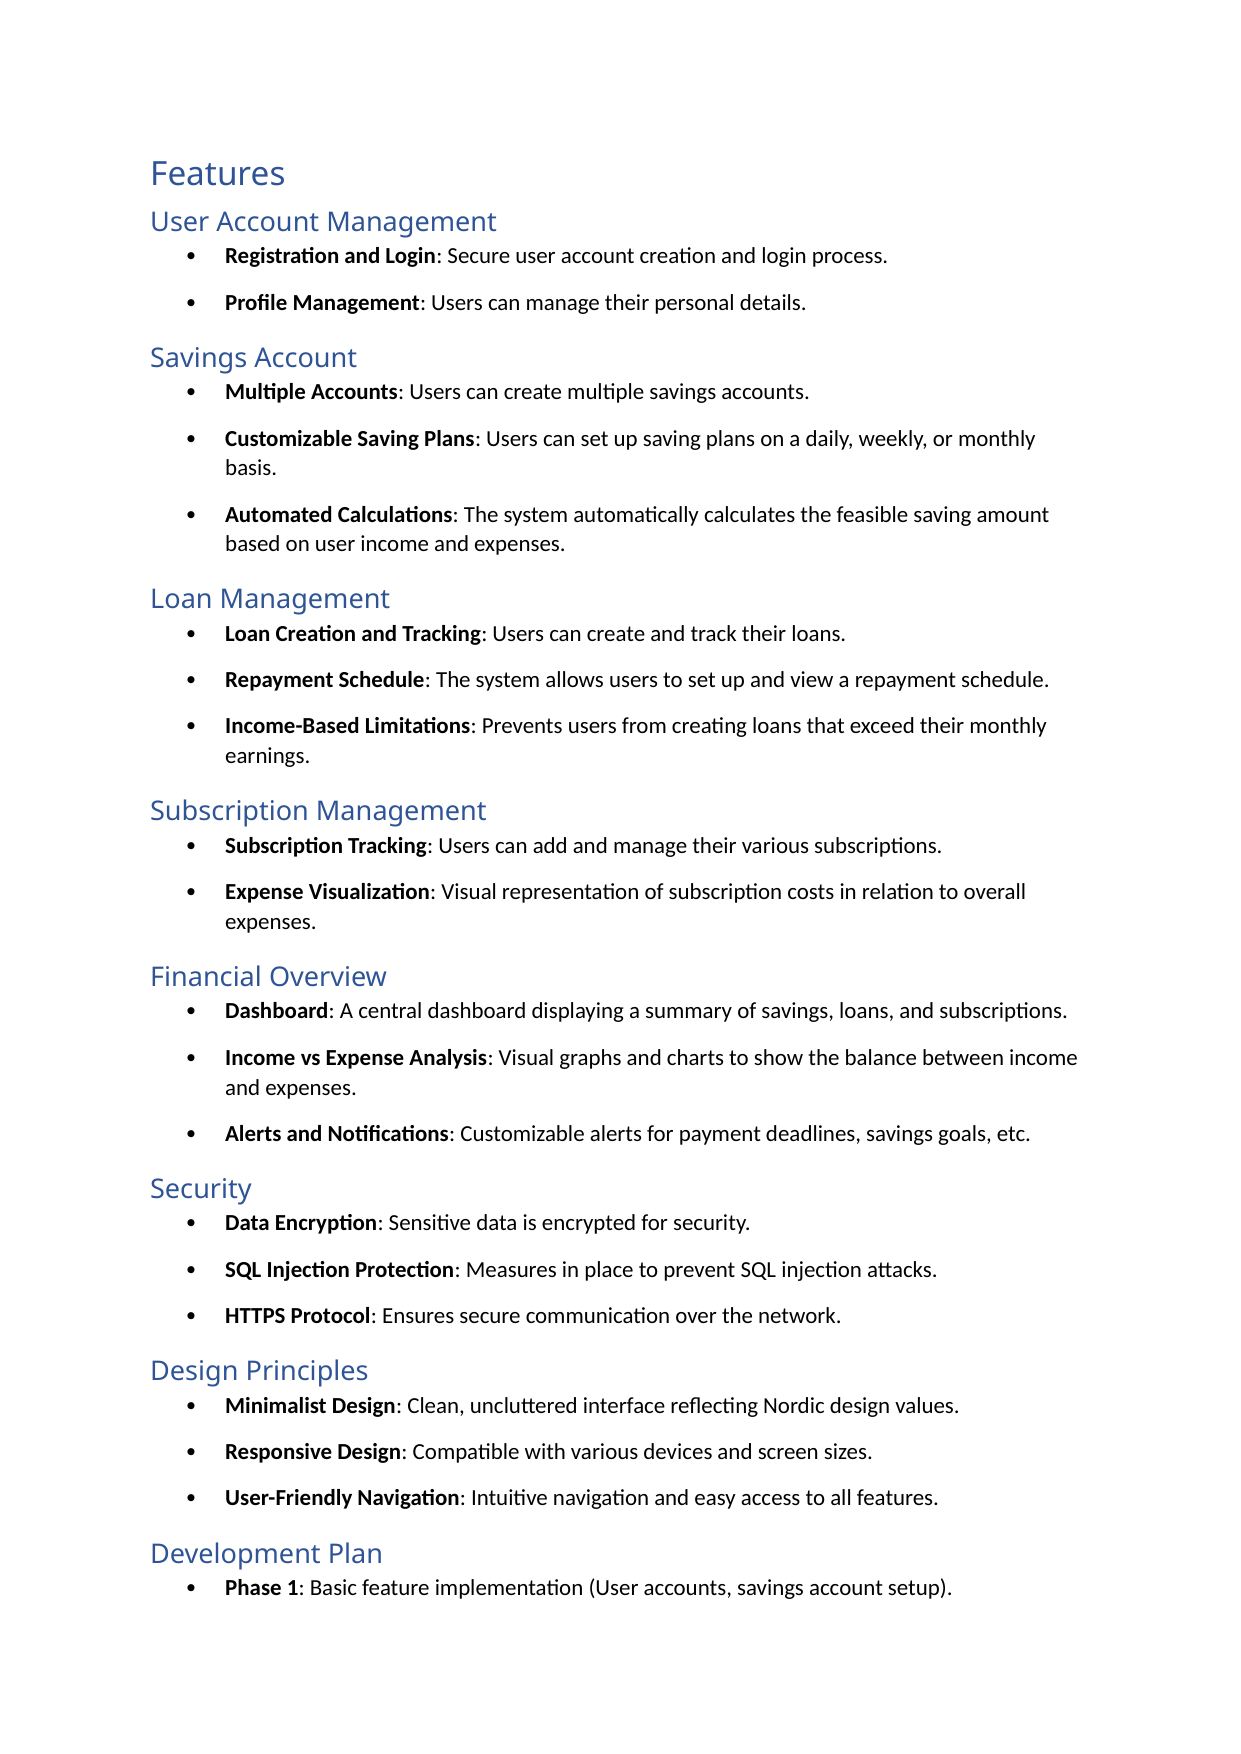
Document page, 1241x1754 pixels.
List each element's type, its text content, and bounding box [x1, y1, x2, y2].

list Income-Based Limitations: Prevents users from creating loans that exceed their monthly earnings. [187, 712, 1090, 769]
list Automated Calculations: The system automatically calculates the feasible saving amount based on user income and expenses. [187, 500, 1090, 557]
subtitle Subscription Management [150, 792, 1090, 829]
list Multiple Accounts: Users can create multiple savings accounts. [187, 377, 1090, 405]
subtitle Financial Overview [150, 957, 1090, 994]
subtitle Loan Management [150, 580, 1090, 617]
list Dashboard: A central dashboard displaying a summary of savings, loans, and subscriptions. [187, 997, 1090, 1024]
subtitle Security [150, 1169, 1090, 1206]
list Customizable Saving Plans: Users can set up saving plans on a daily, weekly, or monthly basis. [187, 424, 1090, 481]
list Repayment Schedule: The system allows users to set up and view a repayment schedule. [187, 665, 1090, 693]
subtitle Development Plan [150, 1534, 1090, 1571]
subtitle User Account Management [150, 202, 1090, 239]
list Alerts and Notifications: Customizable alerts for payment deadlines, savings goals, etc. [187, 1119, 1090, 1147]
list Subscription Tracking: Users can add and manage their various subscriptions. [187, 831, 1090, 859]
list Phase 1: Basic feature implementation (User accounts, savings account setup). [187, 1573, 1090, 1601]
subtitle Savings Account [150, 338, 1090, 375]
list Responsive Design: Compatible with various devices and screen sizes. [187, 1437, 1090, 1465]
list Income vs Expense Analysis: Visual graphs and charts to show the balance between income and expenses. [187, 1043, 1090, 1101]
list Registration and Login: Secure user account creation and login process. [187, 241, 1090, 269]
list Minimalist Design: Clean, uncluttered interface reflecting Nordic design values. [187, 1391, 1090, 1419]
subtitle Design Principles [150, 1352, 1090, 1389]
list Expense Visualization: Visual representation of subscription costs in relation to overall expenses. [187, 877, 1090, 935]
subtitle Features [150, 150, 1090, 195]
list SQL Injection Protection: Measures in place to prevent SQL injection attacks. [187, 1255, 1090, 1283]
list Loan Creation and Tracking: Users can create and track their loans. [187, 619, 1090, 647]
list Data Encryption: Sensitive data is encrypted for security. [187, 1208, 1090, 1237]
list Profile Management: Users can manage their personal details. [187, 288, 1090, 316]
list User-Friendly Navigation: Intuitive navigation and easy access to all features. [187, 1483, 1090, 1512]
list HTTPS Protocol: Ensures secure communication over the network. [187, 1301, 1090, 1329]
